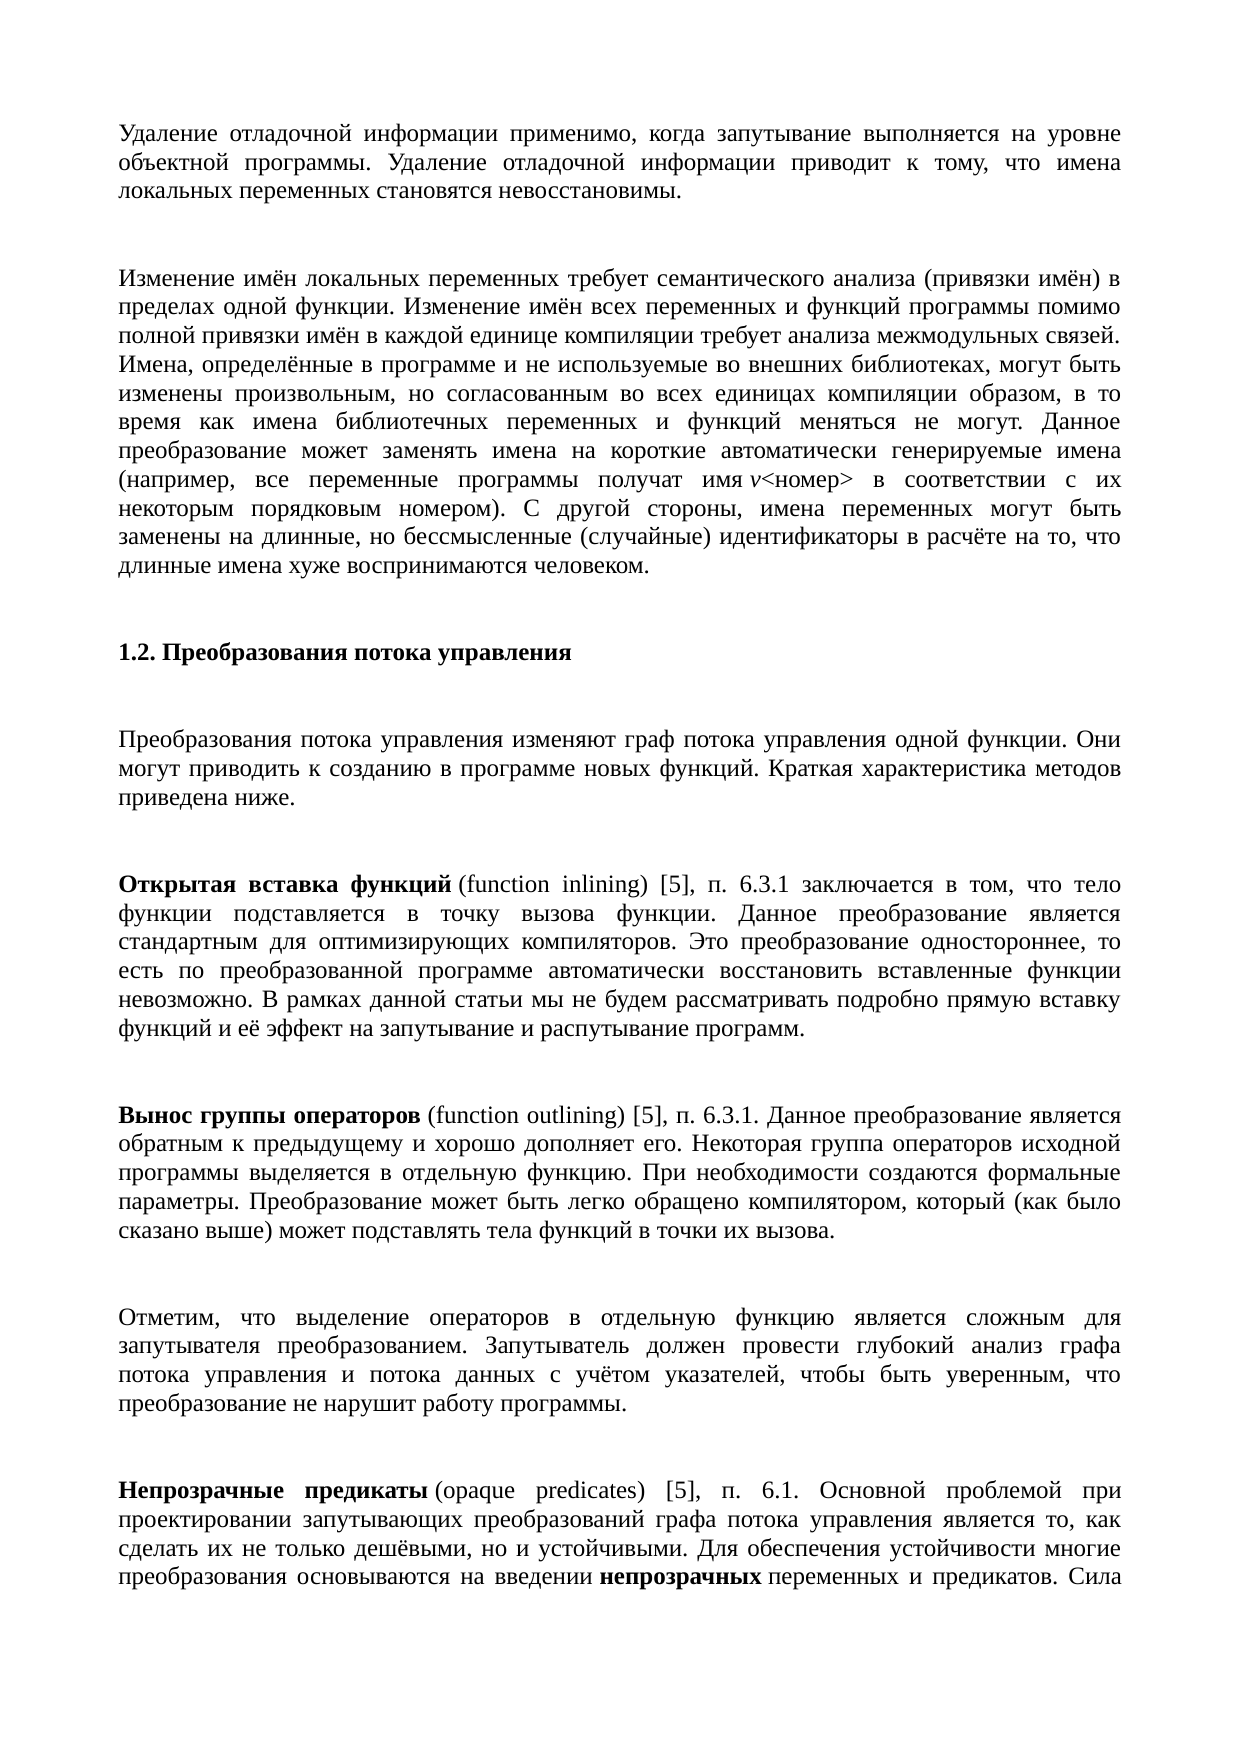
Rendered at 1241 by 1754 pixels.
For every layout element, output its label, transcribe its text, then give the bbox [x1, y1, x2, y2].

text Отметим, что выделение операторов в отдельную функцию является сложным для запутывателя преобразованием. Запутыватель должен провести глубокий анализ графа потока управления и потока данных с учётом указателей, чтобы быть уверенным, что преобразование не нарушит работу программы. [118, 1302, 1122, 1417]
text Удаление отладочной информации применимо, когда запутывание выполняется на уровне объектной программы. Удаление отладочной информации приводит к тому, что имена локальных переменных становятся невосстановимы. [118, 118, 1122, 204]
text Вынос группы операторов (function outlining) [5], п. 6.3.1. Данное преобразование является обратным к предыдущему и хорошо дополняет его. Некоторая группа операторов исходной программы выделяется в отдельную функцию. При необходимости создаются формальные параметры. Преобразование может быть легко обращено компилятором, который (как было сказано выше) может подставлять тела функций в точки их вызова. [118, 1100, 1122, 1243]
text Непрозрачные предикаты (opaque predicates) [5], п. 6.1. Основной проблемой при проектировании запутывающих преобразований графа потока управления является то, как сделать их не только дешёвыми, но и устойчивыми. Для обеспечения устойчивости многие преобразования основываются на введении непрозрачных переменных и предикатов. Сила [118, 1475, 1122, 1590]
text Открытая вставка функций (function inlining) [5], п. 6.3.1 заключается в том, что тело функции подставляется в точку вызова функции. Данное преобразование является стандартным для оптимизирующих компиляторов. Это преобразование одностороннее, то есть по преобразованной программе автоматически восстановить вставленные функции невозможно. В рамках данной статьи мы не будем рассматривать подробно прямую вставку функций и её эффект на запутывание и распутывание программ. [118, 869, 1122, 1041]
text Преобразования потока управления изменяют граф потока управления одной функции. Они могут приводить к созданию в программе новых функций. Краткая характеристика методов приведена ниже. [118, 724, 1122, 811]
subtitle 1.2. Преобразования потока управления [118, 637, 1122, 666]
text Изменение имён локальных переменных требует семантического анализа (привязки имён) в пределах одной функции. Изменение имён всех переменных и функций программы помимо полной привязки имён в каждой единице компиляции требует анализа межмодульных связей. Имена, определённые в программе и не используемые во внешних библиотеках, могут быть изменены произвольным, но согласованным во всех единицах компиляции образом, в то время как имена библиотечных переменных и функций меняться не могут. Данное преобразование может заменять имена на короткие автоматически генерируемые имена (например, все переменные программы получат имя v<номер> в соответствии с их некоторым порядковым номером). С другой стороны, имена переменных могут быть заменены на длинные, но бессмысленные (случайные) идентификаторы в расчёте на то, что длинные имена хуже воспринимаются человеком. [118, 263, 1122, 579]
